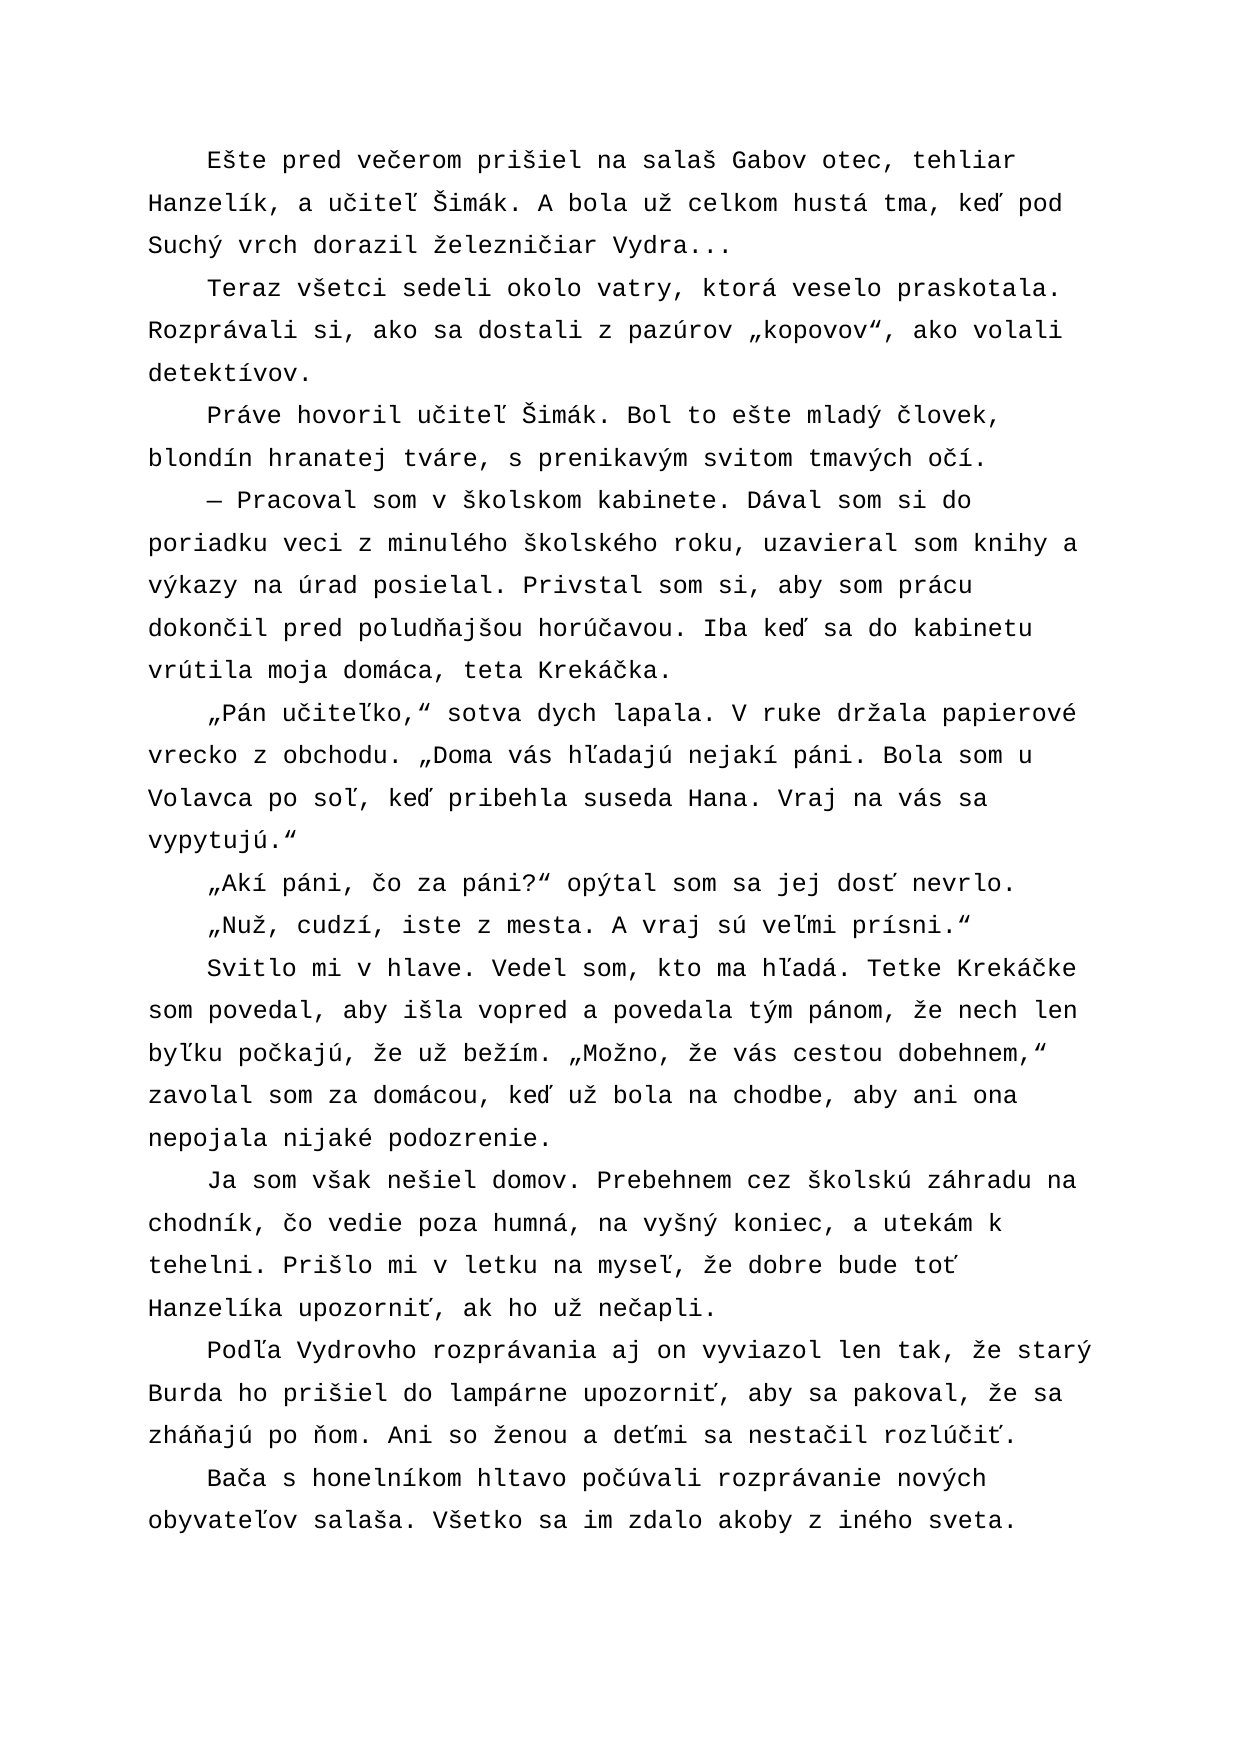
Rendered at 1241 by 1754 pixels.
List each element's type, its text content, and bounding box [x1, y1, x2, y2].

text „Nuž, cudzí, iste z mesta. A vraj sú veľmi prísni.“ [148, 913, 1093, 941]
text Podľa Vydrovho rozprávania aj on vyviazol len tak, že starý Burda ho prišiel do lampárne upozorniť, aby sa pakoval, že sa zháňajú po ňom. Ani so ženou a deťmi sa nestačil rozlúčiť. [148, 1338, 1093, 1451]
text Práve hovoril učiteľ Šimák. Bol to ešte mladý človek, blondín hranatej tváre, s prenikavým svitom tmavých očí. [148, 403, 1093, 473]
text „Pán učiteľko,“ sotva dych lapala. V ruke držala papierové vrecko z obchodu. „Doma vás hľadajú nejakí páni. Bola som u Volavca po soľ, keď pribehla suseda Hana. Vraj na vás sa vypytujú.“ [148, 700, 1093, 856]
text Bača s honelníkom hltavo počúvali rozprávanie nových obyvateľov salaša. Všetko sa im zdalo akoby z iného sveta. [148, 1465, 1093, 1536]
text Ešte pred večerom prišiel na salaš Gabov otec, tehliar Hanzelík, a učiteľ Šimák. A bola už celkom hustá tma, keď pod Suchý vrch dorazil železničiar Vydra... [148, 148, 1093, 261]
text „Akí páni, čo za páni?“ opýtal som sa jej dosť nevrlo. [148, 870, 1093, 898]
text Ja som však nešiel domov. Prebehnem cez školskú záhradu na chodník, čo vedie poza humná, na vyšný koniec, a utekám k tehelni. Prišlo mi v letku na myseľ, že dobre bude toť Hanzelíka upozorniť, ak ho už nečapli. [148, 1168, 1093, 1323]
text Teraz všetci sedeli okolo vatry, ktorá veselo praskotala. Rozprávali si, ako sa dostali z pazúrov „kopovov“, ako volali detektívov. [148, 275, 1093, 388]
text Svitlo mi v hlave. Vedel som, kto ma hľadá. Tetke Krekáčke som povedal, aby išla vopred a povedala tým pánom, že nech len byľku počkajú, že už bežím. „Možno, že vás cestou dobehnem,“ zavolal som za domácou, keď už bola na chodbe, aby ani ona nepojala nijaké podozrenie. [148, 955, 1093, 1153]
text — Pracoval som v školskom kabinete. Dával som si do poriadku veci z minulého školského roku, uzavieral som knihy a výkazy na úrad posielal. Privstal som si, aby som prácu dokončil pred poludňajšou horúčavou. Iba keď sa do kabinetu vrútila moja domáca, teta Krekáčka. [148, 488, 1093, 686]
